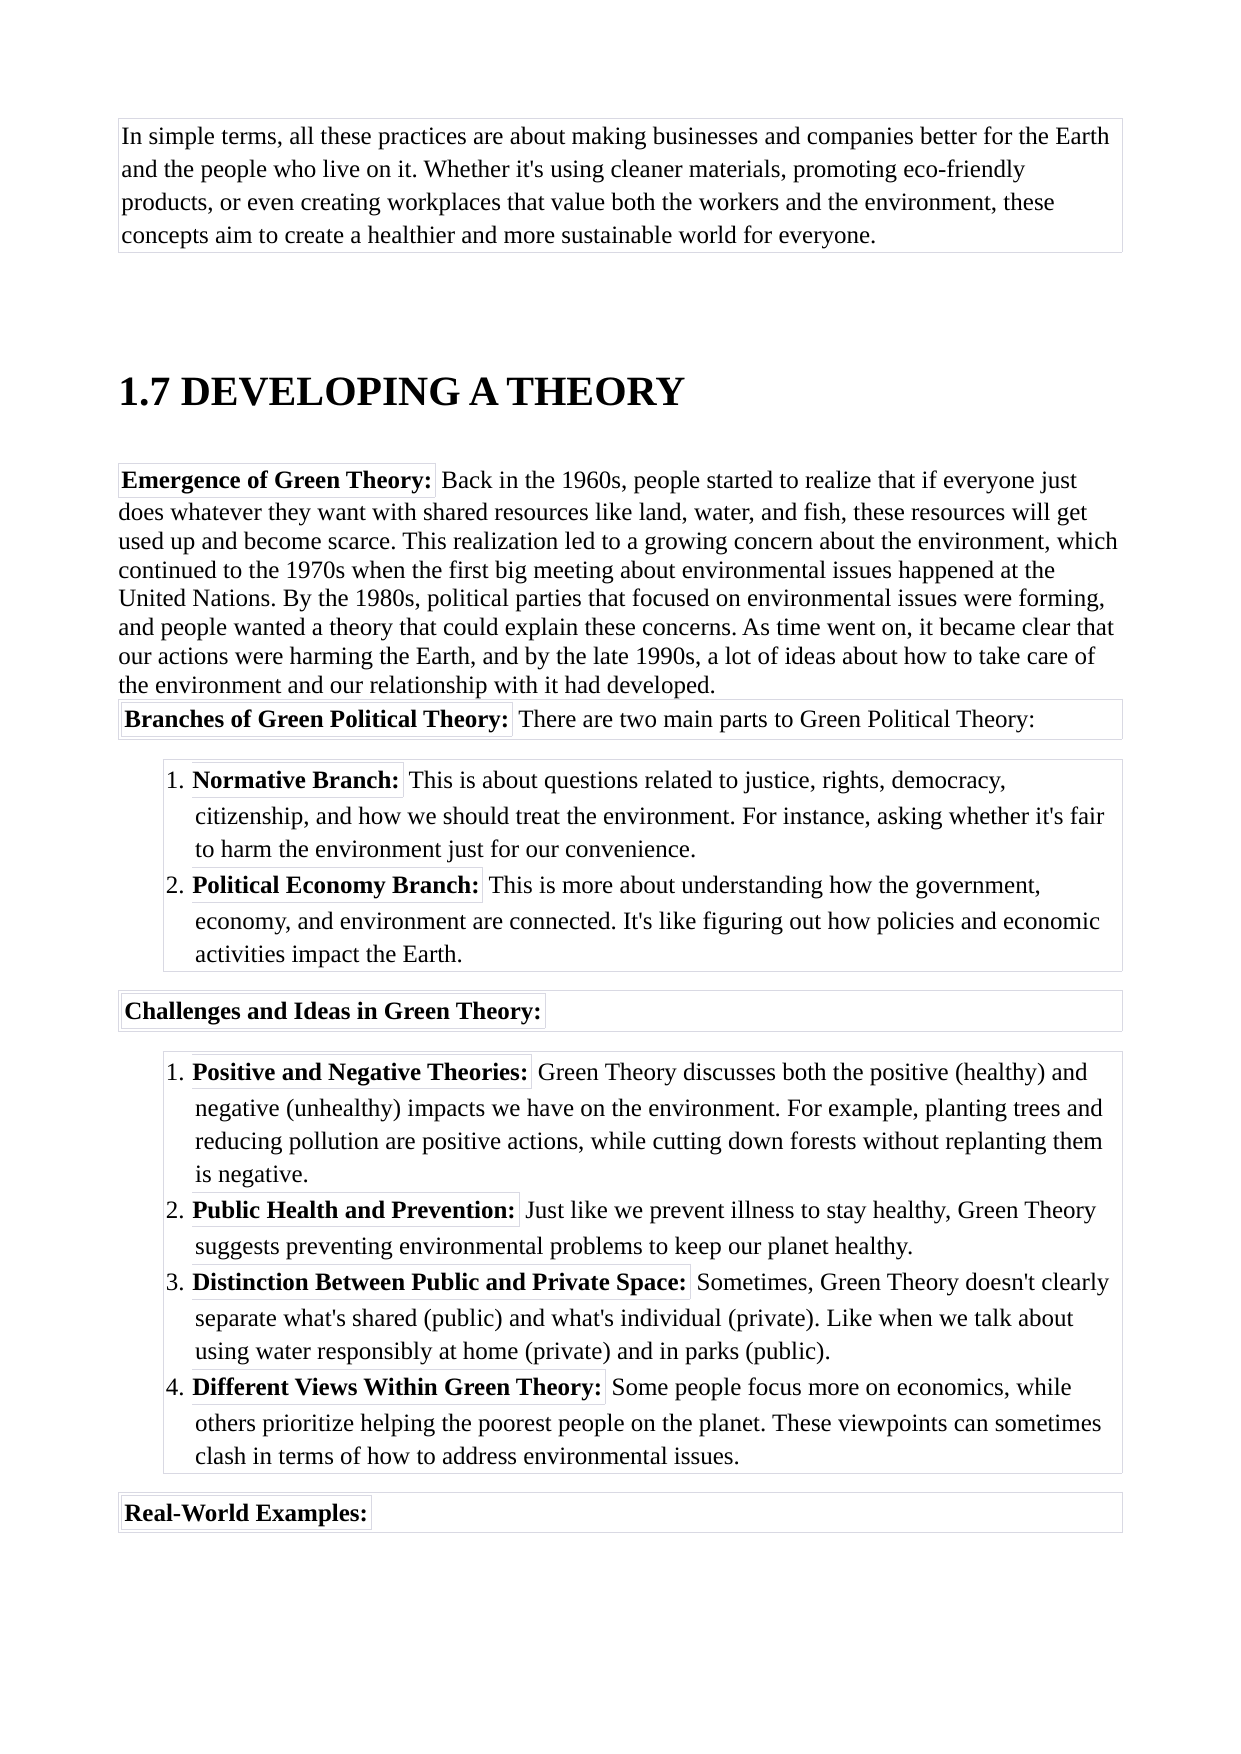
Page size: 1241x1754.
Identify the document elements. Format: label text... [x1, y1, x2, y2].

text 1.7 DEVELOPING A THEORY Emergence of Green Theory: Back in the 1960s, people started to realize that if everyone just does whatever they want with shared resources like land, water, and fish, these resources will get used up and become scarce. This realization led to a growing concern about the environment, which continued to the 1970s when the first big meeting about environmental issues happened at the United Nations. By the 1980s, political parties that focused on environmental issues were forming, and people wanted a theory that could explain these concerns. As time went on, it became clear that our actions were harming the Earth, and by the late 1990s, a lot of ideas about how to take care of the environment and our relationship with it had developed. [118, 367, 1122, 698]
list Public Health and Prevention: Just like we prevent illness to stay healthy, Green Theory suggests preventing environmental problems to keep our planet healthy. [164, 1189, 1122, 1259]
list Different Views Within Green Theory: Some people focus more on economics, while others prioritize helping the poorest people on the planet. These viewpoints can sometimes clash in terms of how to address environmental issues. [164, 1366, 1122, 1473]
list Normative Branch: This is about questions related to justice, rights, democracy, citizenship, and how we should treat the environment. For instance, asking whether it's fair to harm the environment just for our convenience. [164, 760, 1122, 863]
list Distinction Between Public and Private Space: Sometimes, Green Theory doesn't clearly separate what's shared (public) and what's individual (private). Like when we talk about using water responsibly at home (private) and in parks (public). [164, 1261, 1122, 1365]
list Positive and Negative Theories: Green Theory discusses both the positive (healthy) and negative (unhealthy) impacts we have on the environment. For example, planting trees and reducing pollution are positive actions, while cutting down forests without replanting them is negative. [164, 1052, 1122, 1187]
text Challenges and Ideas in Green Theory: [119, 991, 1122, 1031]
text Branches of Green Political Theory: There are two main parts to Green Political Theory: [119, 700, 1122, 739]
list Political Economy Branch: This is more about understanding how the government, economy, and environment are connected. It's like figuring out how policies and economic activities impact the Earth. [164, 864, 1122, 971]
text Real-World Examples: [119, 1493, 1122, 1532]
text In simple terms, all these practices are about making businesses and companies better for the Earth and the people who live on it. Whether it's using cleaner materials, promoting eco-friendly products, or even creating workplaces that value both the workers and the environment, these concepts aim to create a healthier and more sustainable world for everyone. [119, 119, 1122, 252]
